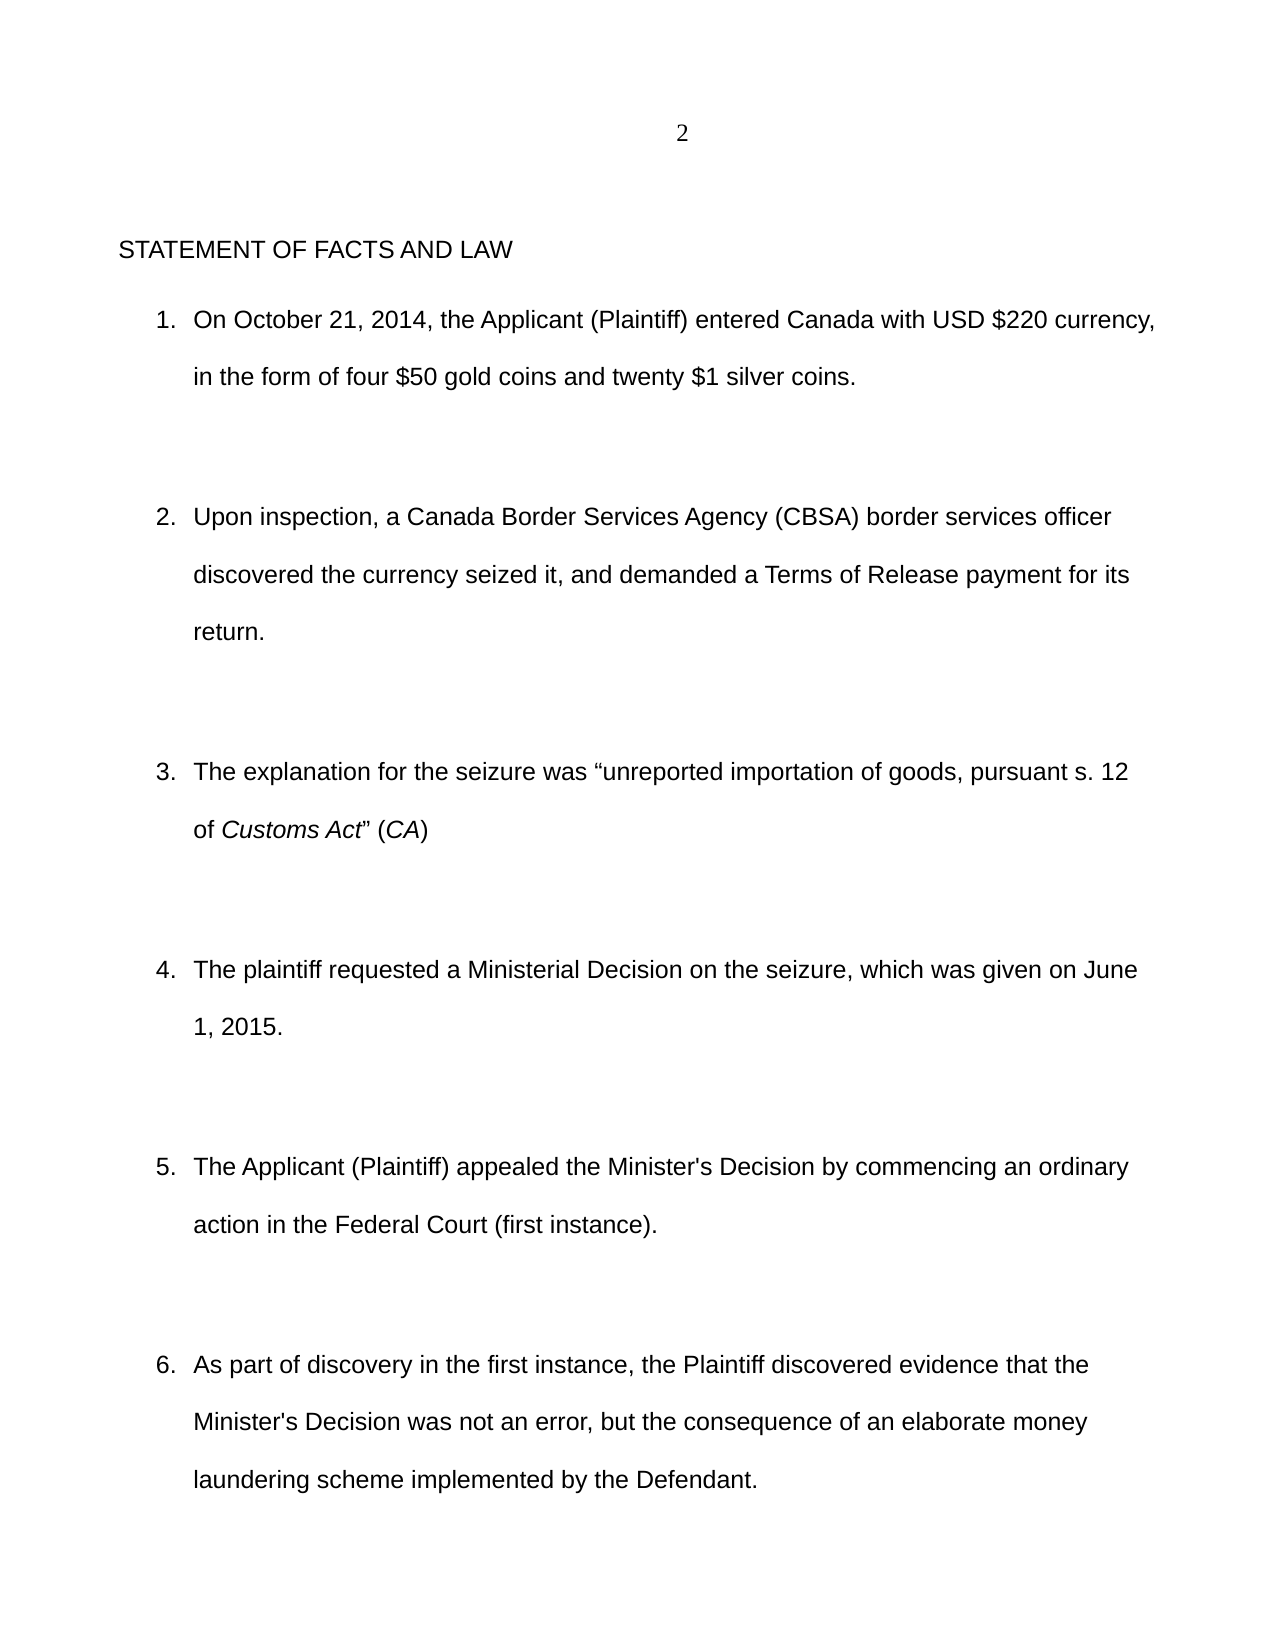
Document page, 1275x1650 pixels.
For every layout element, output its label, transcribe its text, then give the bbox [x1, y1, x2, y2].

subtitle On October 21, 2014, the Applicant (Plaintiff) entered Canada with USD $220 currency, in the form of four $50 gold coins and twenty $1 silver coins. [156, 304, 1157, 391]
subtitle Upon inspection, a Canada Border Services Agency (CBSA) border services officer discovered the currency seized it, and demanded a Terms of Release payment for its return. [156, 502, 1157, 646]
subtitle The explanation for the seizure was “unreported importation of goods, pursuant s. 12 of Customs Act” (CA) [156, 757, 1157, 843]
subtitle STATEMENT OF FACTS AND LAW [118, 234, 1157, 263]
subtitle The plaintiff requested a Ministerial Decision on the seizure, which was given on June 1, 2015. [156, 954, 1157, 1041]
subtitle The Applicant (Plaintiff) appealed the Minister's Decision by commencing an ordinary action in the Federal Court (first instance). [156, 1152, 1157, 1238]
subtitle As part of discovery in the first instance, the Plaintiff discovered evidence that the Minister's Decision was not an error, but the consequence of an elaborate money laundering scheme implemented by the Defendant. [156, 1349, 1157, 1493]
